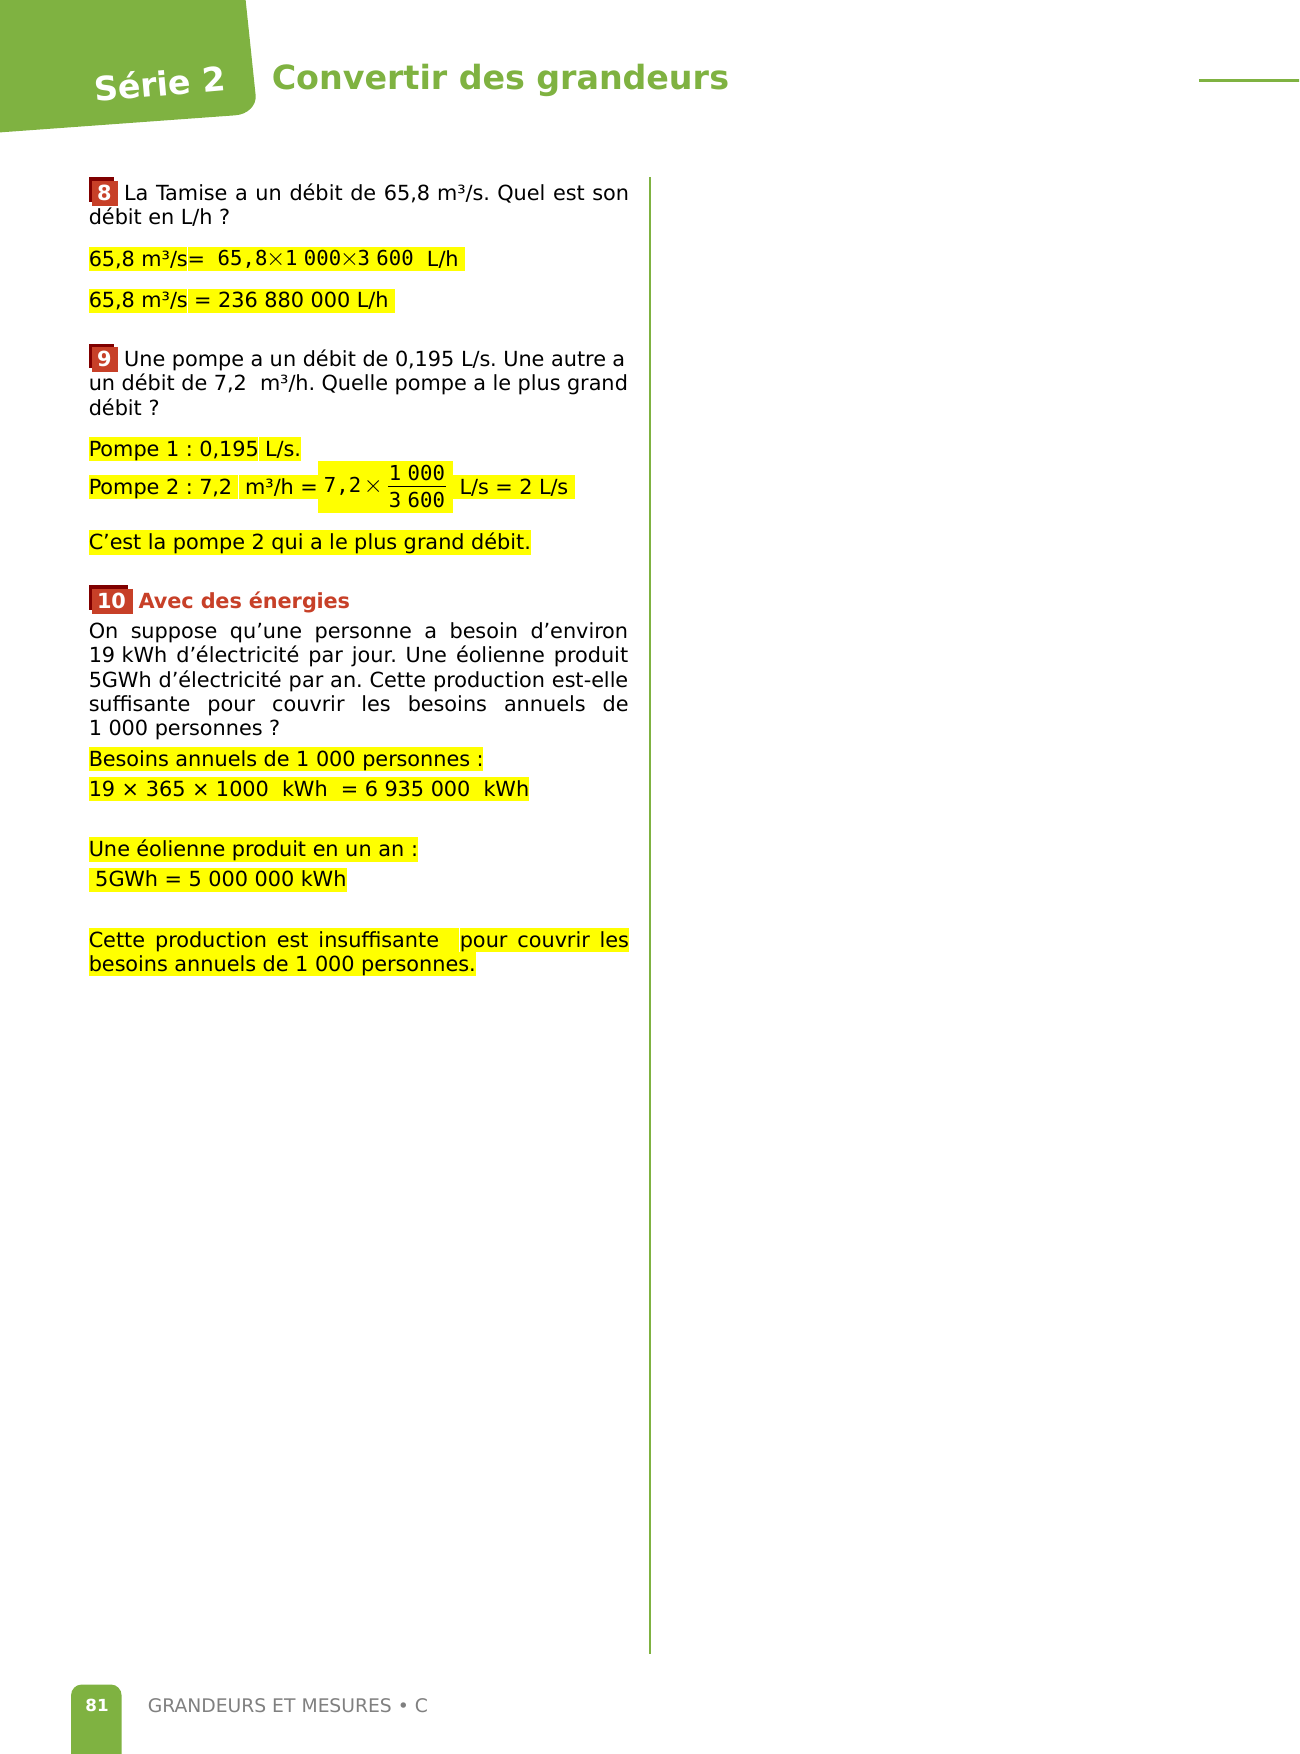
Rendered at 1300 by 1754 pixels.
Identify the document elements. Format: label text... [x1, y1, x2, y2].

subtitle Avec des énergies [128, 585, 629, 613]
list Pompe 1 : 0,195 L/s. [88, 420, 629, 461]
list 5GWh = 5 000 000 kWh [88, 867, 629, 892]
list On suppose qu’une personne a besoin d’environ 19 kWh d’électricité par jour. Une éolienne produit 5GWh d’électricité par an. Cette production est-elle suffisante pour couvrir les besoins annuels de 1 000 personnes ? [88, 619, 629, 741]
list Cette production est insuffisante pour couvrir les besoins annuels de 1 000 personnes. [476, 952, 629, 976]
list 65,8 m³/s= L/h [88, 229, 629, 271]
list Une éolienne produit en un an : [418, 837, 629, 862]
subtitle La Tamise a un débit de 65,8 m³/s. Quel est son débit en L/h ? [88, 177, 629, 229]
list Une pompe a un débit de 0,195 L/s. Une autre a un débit de 7,2 m³/h. Quelle pompe a le plus grand débit ? [88, 343, 629, 420]
list Besoins annuels de 1 000 personnes : [483, 747, 629, 771]
list C’est la pompe 2 qui a le plus grand débit. [88, 513, 629, 555]
list L/s = 2 L/s [453, 461, 629, 513]
list 19 × 365 × 1000 kWh = 6 935 000 kWh [529, 777, 629, 801]
list 65,8 m³/s = 236 880 000 L/h [88, 271, 629, 313]
list Pompe 2 : 7,2 m³/h = [88, 461, 318, 513]
